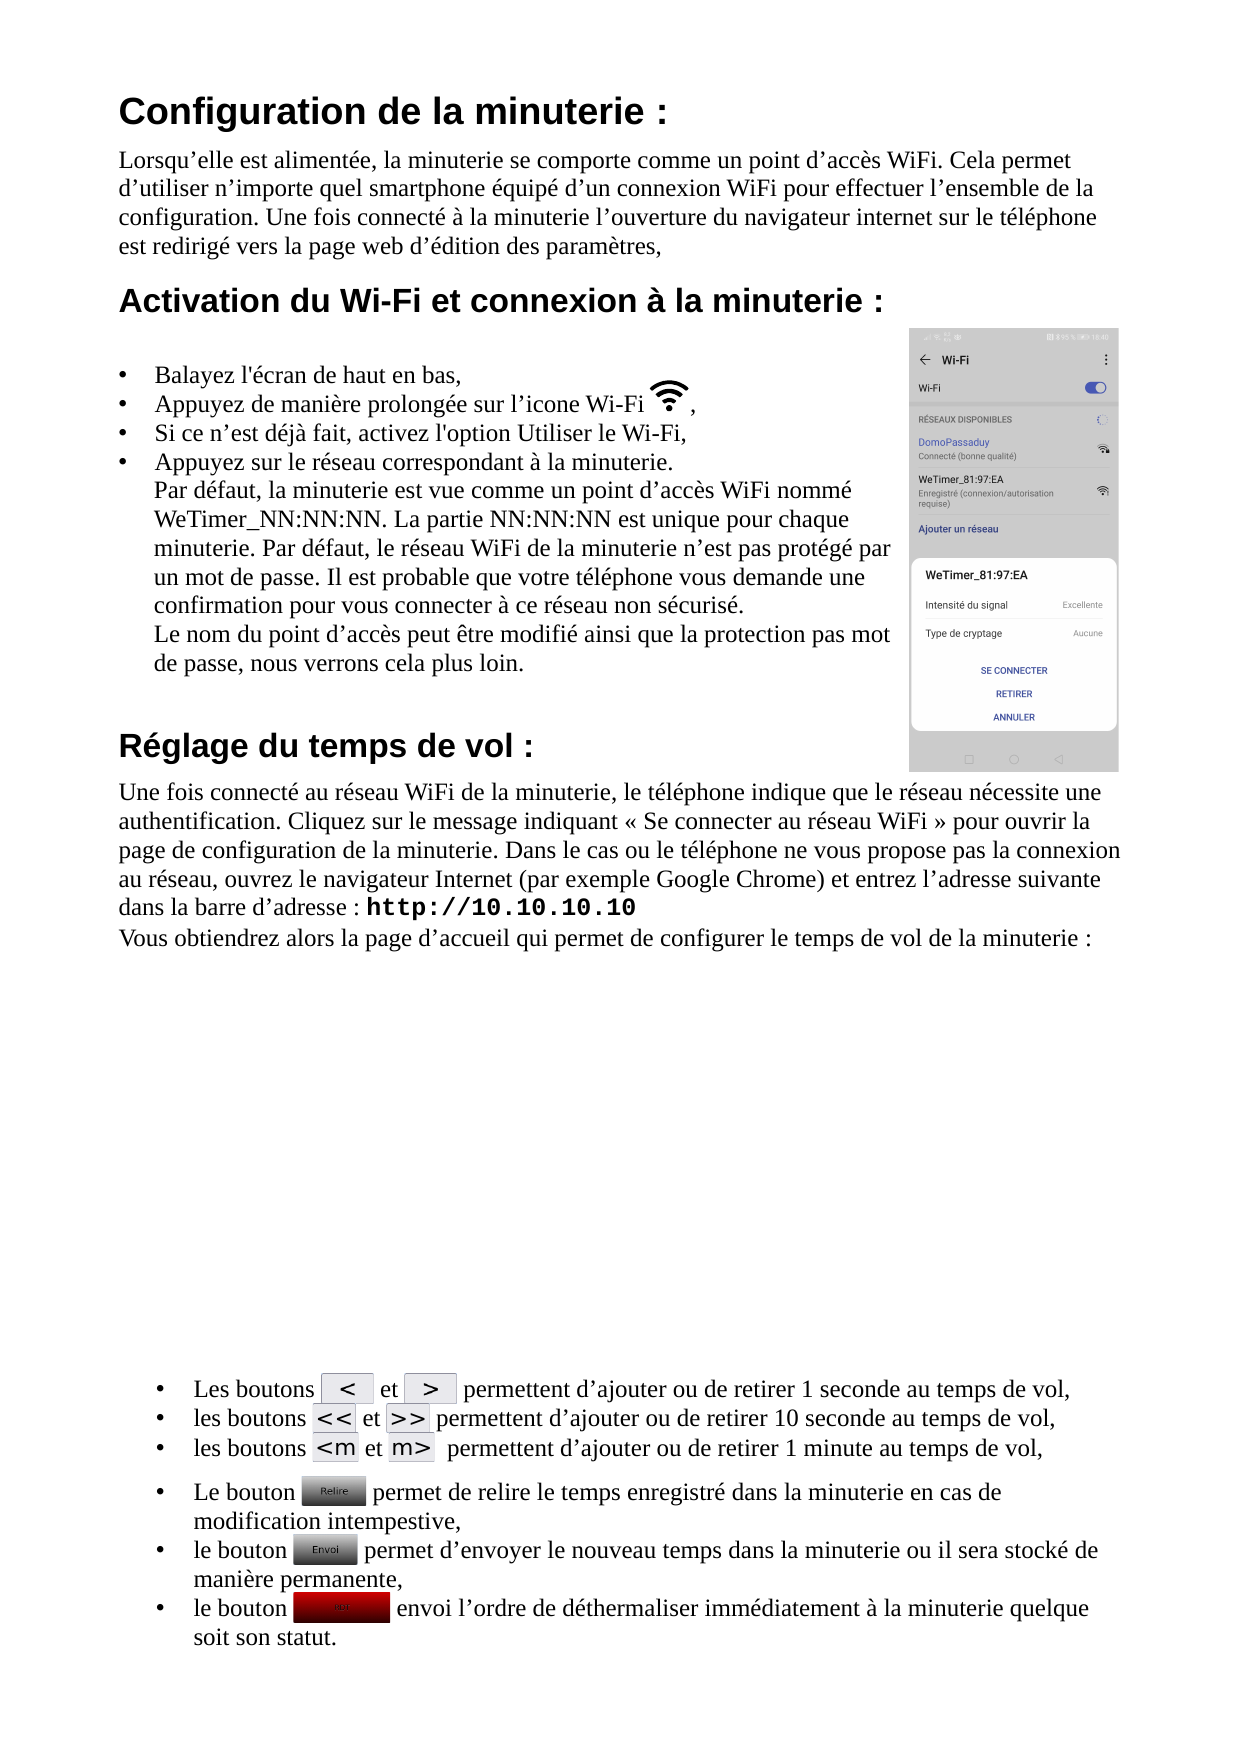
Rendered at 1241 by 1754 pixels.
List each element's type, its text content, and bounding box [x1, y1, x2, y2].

list Le nom du point d’accès peut être modifié ainsi que la protection pas mot de passe, nous verrons cela plus loin. [118, 619, 909, 677]
picture [312, 1373, 374, 1462]
picture [386, 1373, 457, 1462]
subtitle Configuration de la minuterie : [118, 88, 1122, 132]
subtitle Activation du Wi-Fi et connexion à la minuterie : [118, 281, 1122, 319]
text Lorsqu’elle est alimentée, la minuterie se comporte comme un point d’accès WiFi. Cela permet d’utiliser n’importe quel smartphone équipé d’un connexion WiFi pour effectuer l’ensemble de la configuration. Une fois connecté à la minuterie l’ouverture du navigateur internet sur le téléphone est redirigé vers la page web d’édition des paramètres, [118, 145, 1122, 260]
picture [293, 1534, 358, 1565]
text Une fois connecté au réseau WiFi de la minuterie, le téléphone indique que le réseau nécessite une authentification. Cliquez sur le message indiquant « Se connecter au réseau WiFi » pour ouvrir la page de configuration de la minuterie. Dans le cas ou le téléphone ne vous propose pas la connexion au réseau, ouvrez le navigateur Internet (par exemple Google Chrome) et entrez l’adresse suivante dans la barre d’adresse : http://10.10.10.10 [118, 777, 1122, 923]
picture [293, 1592, 391, 1623]
list le bouton permet d’envoyer le nouveau temps dans la minuterie ou il sera stocké de manière permanente, [156, 1535, 1122, 1593]
list le bouton envoi l’ordre de déthermaliser immédiatement à la minuterie quelque soit son statut. [156, 1593, 1122, 1651]
picture [909, 328, 1119, 772]
list les boutons et permettent d’ajouter ou de retirer 10 seconde au temps de vol, [156, 1403, 312, 1433]
picture [301, 1476, 367, 1506]
list Balayez l'écran de haut en bas, [118, 360, 909, 389]
list les boutons et permettent d’ajouter ou de retirer 1 minute au temps de vol, [156, 1433, 312, 1462]
list les boutons et permettent d’ajouter ou de retirer 1 minute au temps de vol, [435, 1433, 1122, 1462]
list Le bouton permet de relire le temps enregistré dans la minuterie en cas de modification intempestive, [156, 1476, 1122, 1535]
list Appuyez de manière prolongée sur l’icone Wi-Fi , [118, 389, 909, 418]
list Les boutons et permettent d’ajouter ou de retirer 1 seconde au temps de vol, [156, 952, 1122, 1403]
list Appuyez sur le réseau correspondant à la minuterie. [118, 447, 909, 475]
text Vous obtiendrez alors la page d’accueil qui permet de configurer le temps de vol de la minuterie : [118, 923, 1122, 952]
list Si ce n’est déjà fait, activez l'option Utiliser le Wi-Fi, [118, 418, 909, 447]
list Par défaut, la minuterie est vue comme un point d’accès WiFi nommé WeTimer_NN:NN:NN. La partie NN:NN:NN est unique pour chaque minuterie. Par défaut, le réseau WiFi de la minuterie n’est pas protégé par un mot de passe. Il est probable que votre téléphone vous demande une confirmation pour vous connecter à ce réseau non sécurisé. [118, 475, 909, 619]
list les boutons et permettent d’ajouter ou de retirer 10 seconde au temps de vol, [430, 1403, 1122, 1433]
subtitle Réglage du temps de vol : [118, 726, 909, 765]
